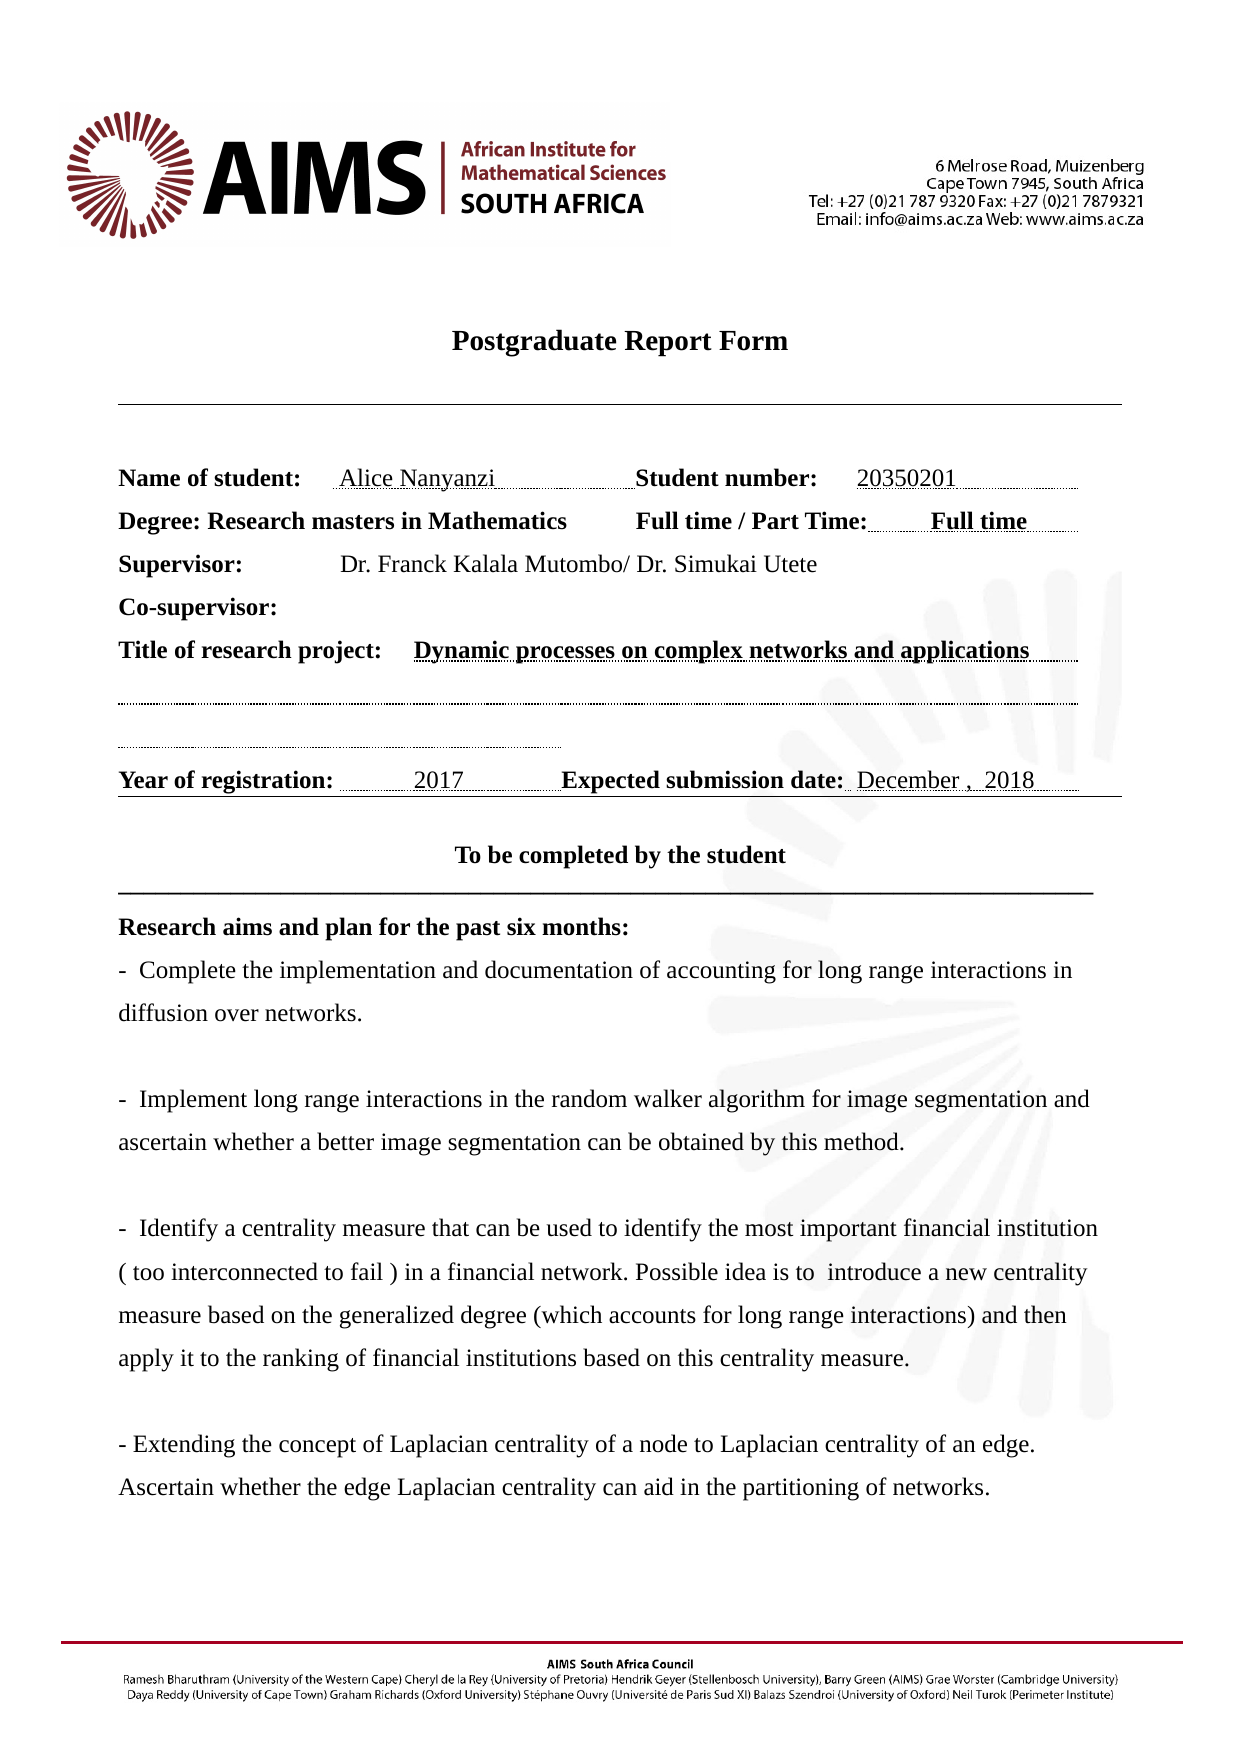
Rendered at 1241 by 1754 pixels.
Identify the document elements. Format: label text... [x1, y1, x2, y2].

picture [795, 133, 1151, 241]
picture [321, 797, 1122, 840]
text ______________________________________________________________________________ [118, 868, 1122, 897]
picture [321, 535, 1122, 549]
picture [321, 578, 1122, 592]
picture [59, 102, 671, 247]
picture [321, 897, 1122, 912]
picture [321, 1070, 1122, 1084]
text Degree: Research masters in Mathematics Full time / Part Time: Full time [118, 506, 1122, 535]
picture [321, 1199, 1122, 1213]
text - Implement long range interactions in the random walker algorithm for image segmentation and ascertain whether a better image segmentation can be obtained by this method. [118, 1084, 1122, 1199]
text Name of student: Alice Nanyanzi Student number: 20350201 [118, 463, 1122, 492]
text Research aims and plan for the past six months: [118, 912, 1122, 940]
picture [118, 1653, 1121, 1711]
picture [321, 750, 1122, 765]
text - Complete the implementation and documentation of accounting for long range interactions in diffusion over networks. [118, 955, 1122, 1070]
text Postgraduate Report Form [118, 323, 1122, 357]
text - Extending the concept of Laplacian centrality of a node to Laplacian centrality of an edge. Ascertain whether the edge Laplacian centrality can aid in the partitioning of networks. [118, 1429, 1122, 1544]
text Year of registration: 2017 Expected submission date: December , 2018 [118, 765, 1122, 796]
text To be completed by the student [118, 840, 1122, 868]
text Supervisor: Dr. Franck Kalala Mutombo/ Dr. Simukai Utete [118, 549, 1122, 578]
text Co-supervisor: [118, 592, 1122, 621]
text Title of research project: Dynamic processes on complex networks and applications [118, 635, 1122, 750]
text - Identify a centrality measure that can be used to identify the most important financial institution ( too interconnected to fail ) in a financial network. Possible idea is to introduce a new centrality measure based on the generalized degree (which accounts for long range interactions) and then apply it to the ranking of financial institutions based on this centrality measure. [118, 1213, 1122, 1415]
picture [321, 621, 1122, 635]
picture [321, 940, 1122, 955]
picture [321, 492, 1122, 506]
